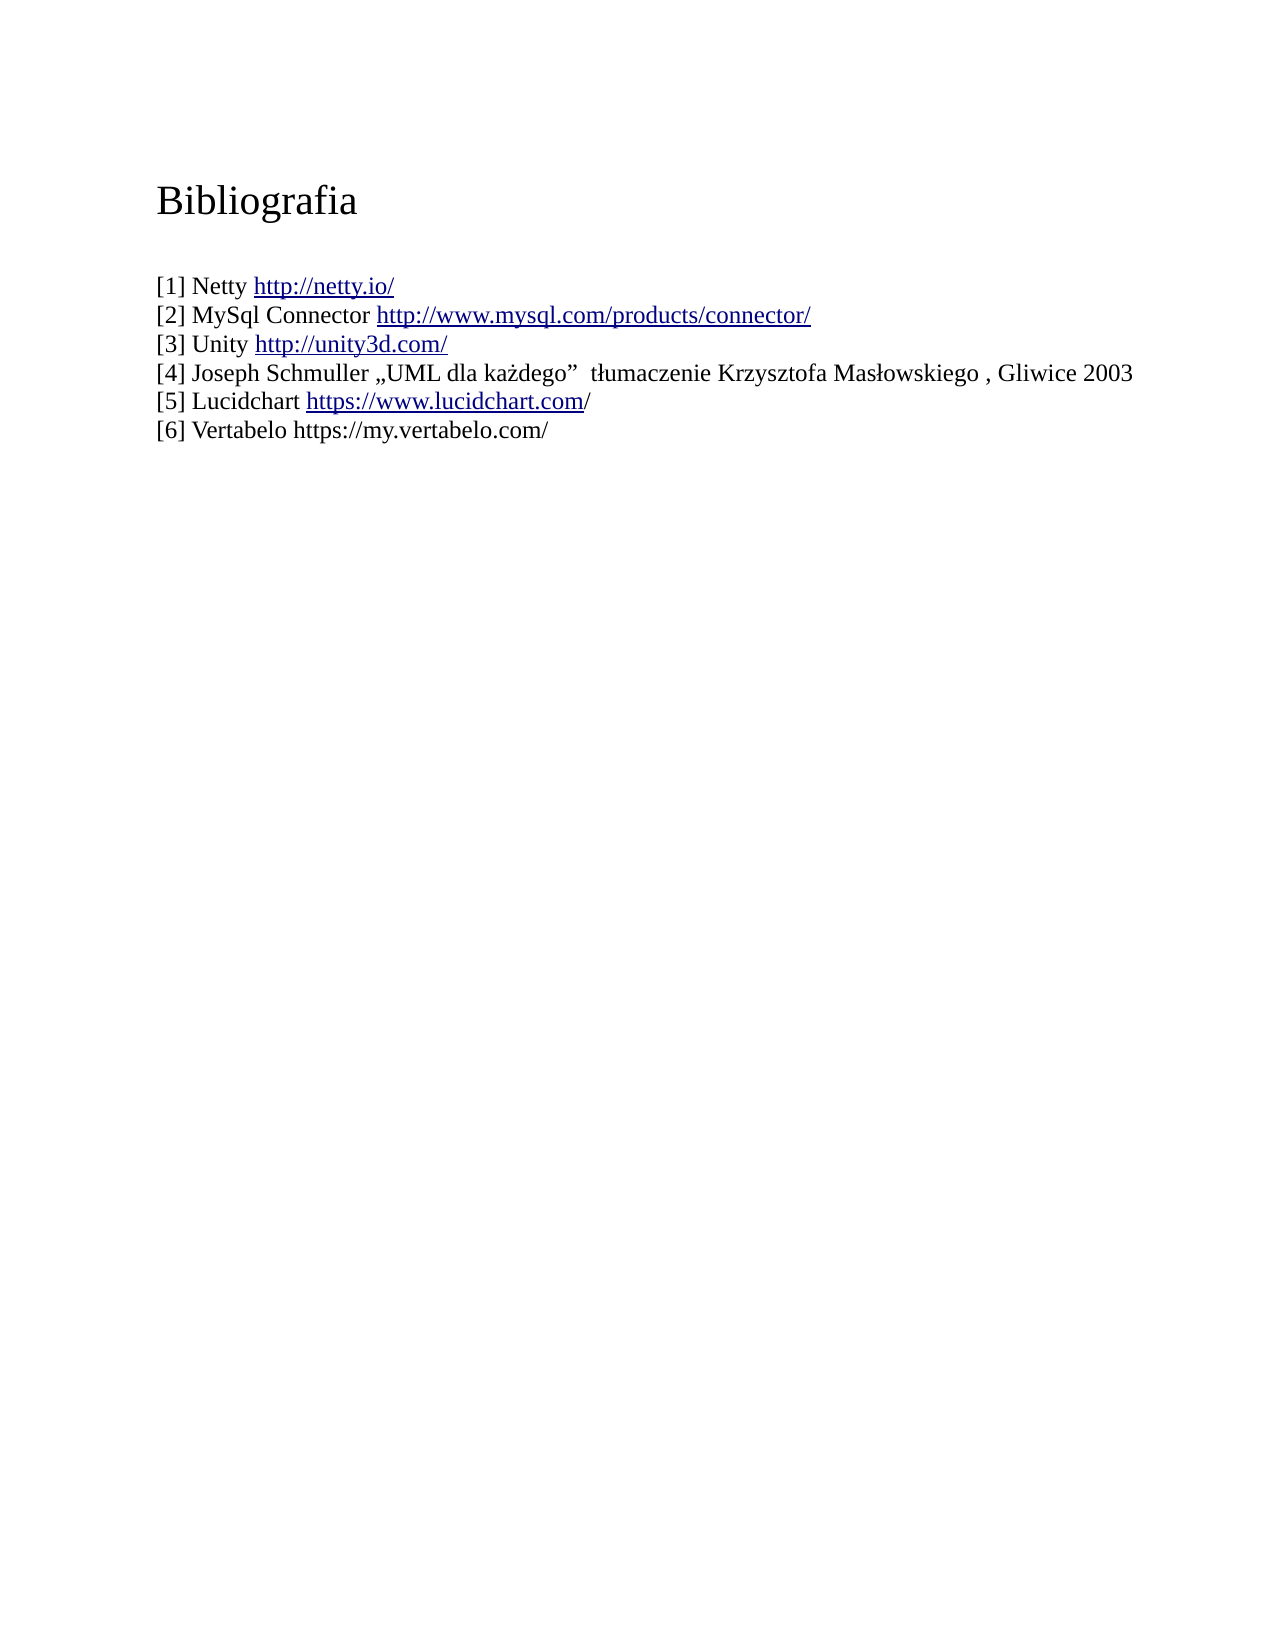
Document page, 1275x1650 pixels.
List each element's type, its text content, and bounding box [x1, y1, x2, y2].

text Bibliografia [156, 176, 1140, 223]
text [6] Vertabelo https://my.vertabelo.com/ [156, 415, 1140, 444]
text [1] Netty http://netty.io/ [156, 271, 1140, 300]
text [4] Joseph Schmuller „UML dla każdego” tłumaczenie Krzysztofa Masłowskiego , Gliwice 2003 [156, 358, 1140, 386]
text [5] Lucidchart https://www.lucidchart.com/ [156, 386, 1140, 415]
text [2] MySql Connector http://www.mysql.com/products/connector/ [156, 300, 1140, 329]
text [3] Unity http://unity3d.com/ [156, 329, 1140, 358]
